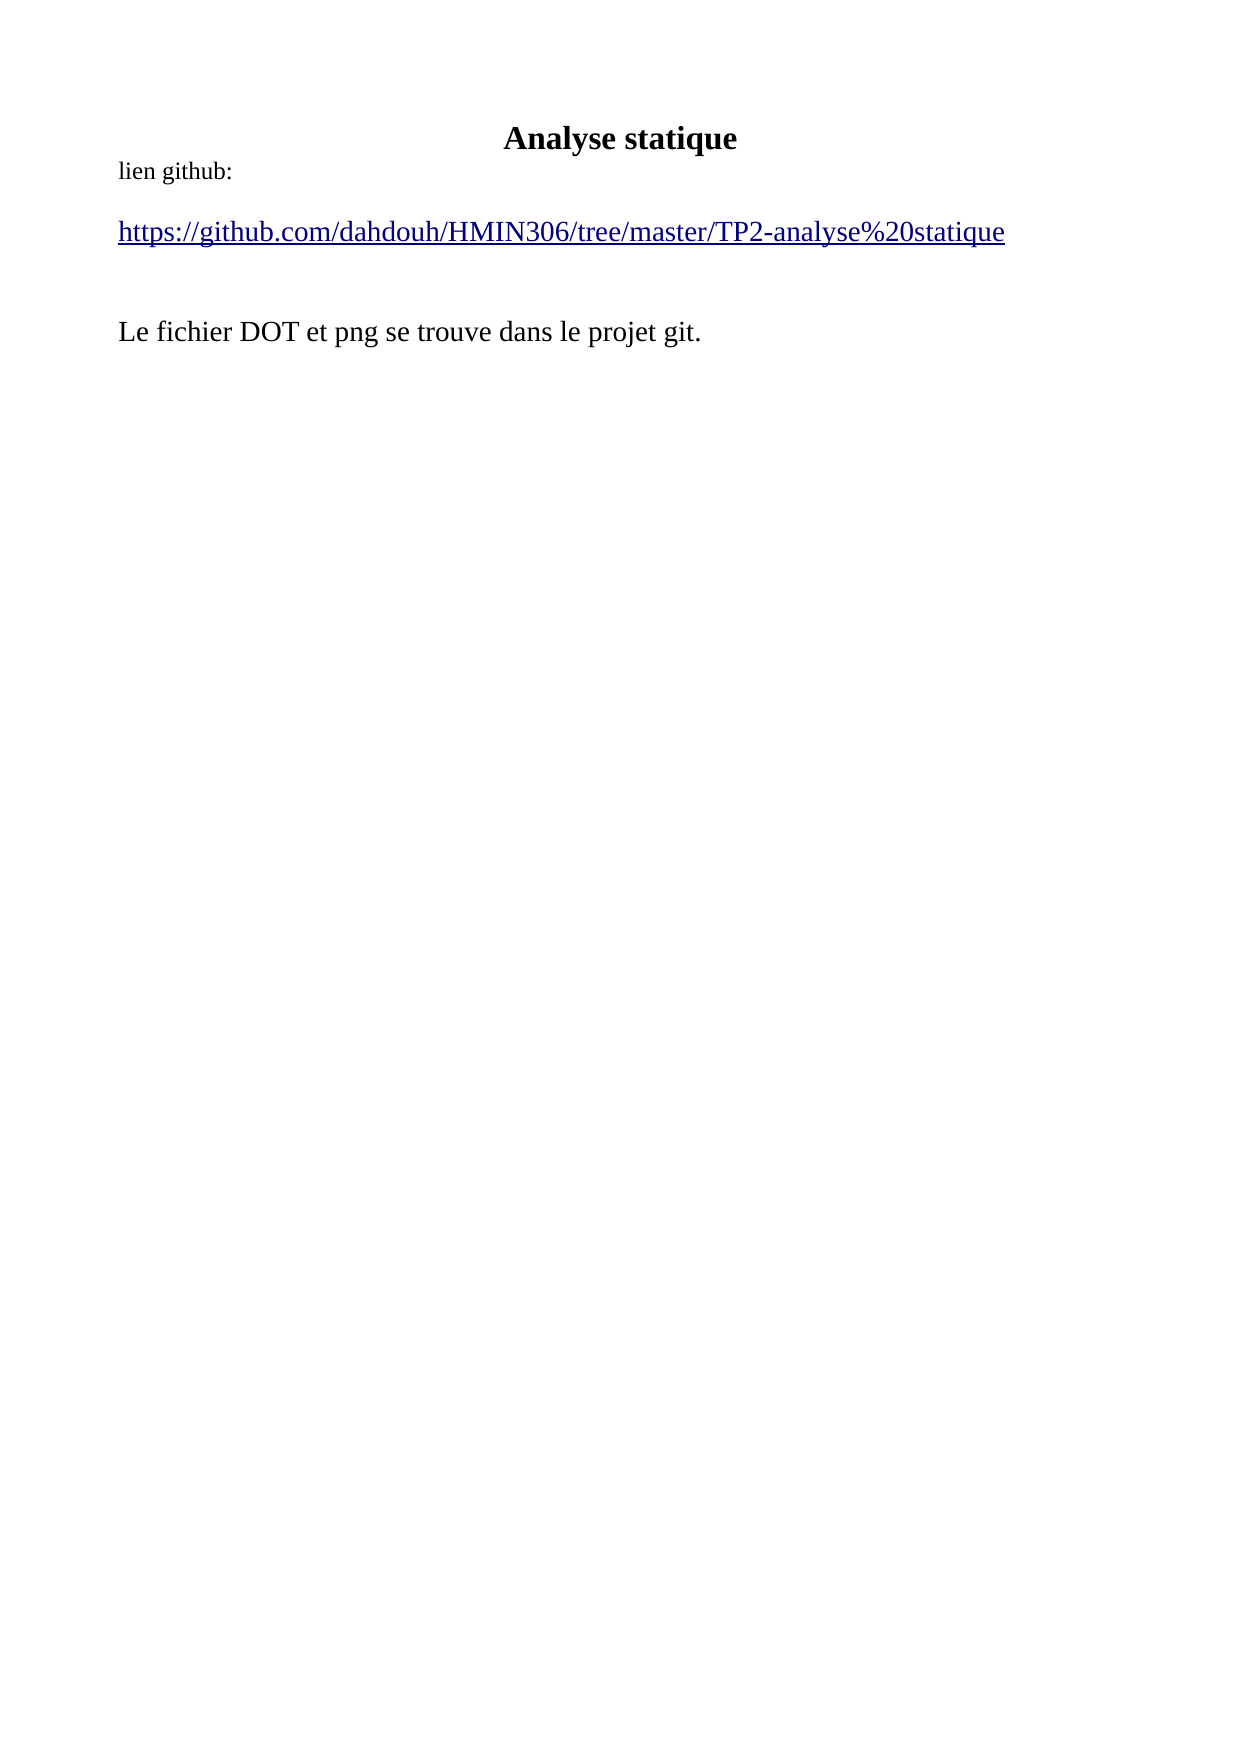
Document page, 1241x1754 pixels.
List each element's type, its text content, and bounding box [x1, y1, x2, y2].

text lien github: [118, 156, 1122, 185]
text Le fichier DOT et png se trouve dans le projet git. [118, 314, 1122, 348]
text https://github.com/dahdouh/HMIN306/tree/master/TP2-analyse%20statique [118, 214, 1122, 247]
text Analyse statique [118, 118, 1122, 156]
